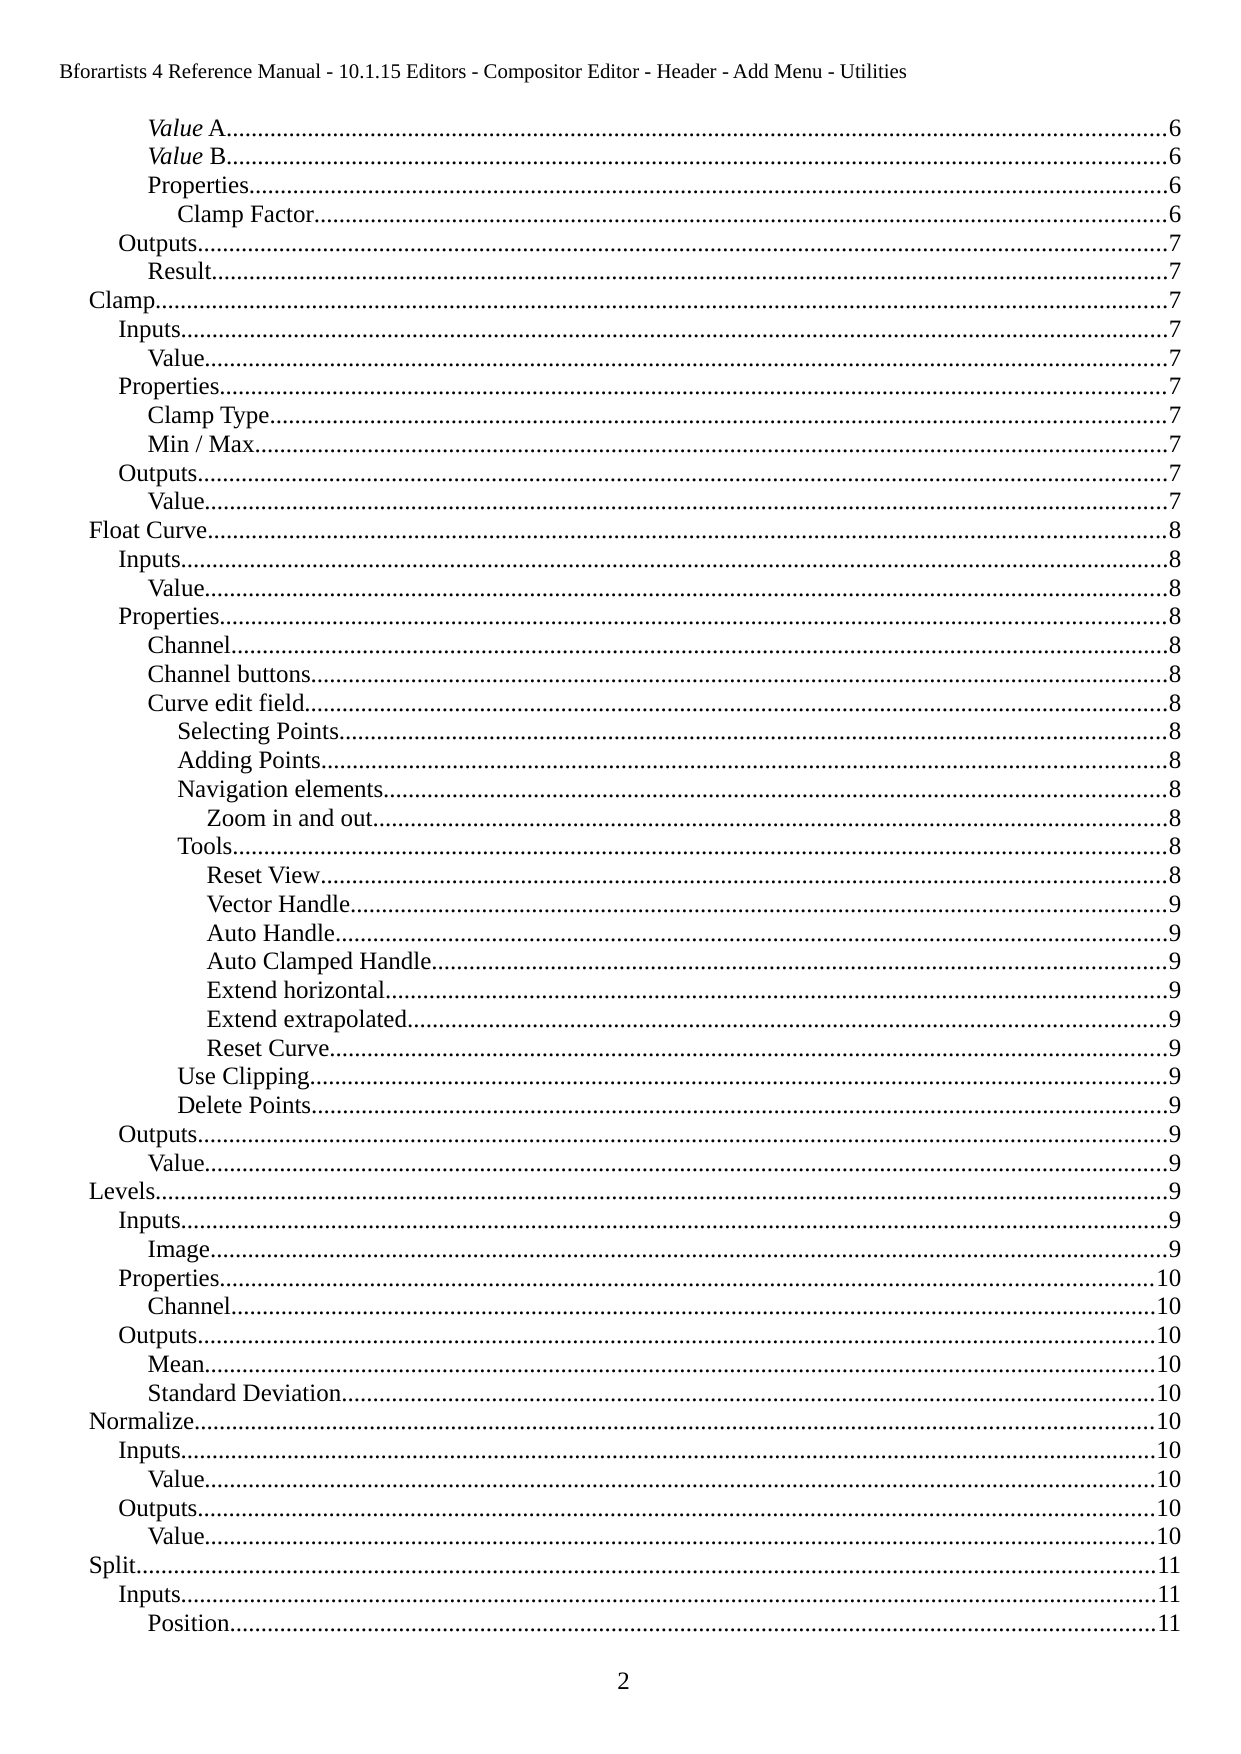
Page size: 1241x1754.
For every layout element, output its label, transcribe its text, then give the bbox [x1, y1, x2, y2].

text Value 8 [147, 573, 1181, 601]
text Clamp Type 7 [147, 400, 1181, 429]
text Properties 8 [118, 601, 1181, 630]
text Inputs 9 [118, 1205, 1181, 1234]
text Reset Curve 9 [206, 1033, 1181, 1061]
text Inputs 7 [118, 314, 1181, 343]
text Channel 10 [147, 1291, 1181, 1320]
text Value 7 [147, 343, 1181, 371]
text Clamp 7 [88, 285, 1181, 314]
text Split 11 [88, 1550, 1181, 1579]
text Auto Handle 9 [206, 918, 1181, 946]
text Inputs 8 [118, 544, 1181, 573]
text Value 10 [147, 1521, 1181, 1550]
text Outputs 7 [118, 228, 1181, 256]
text Vector Handle 9 [206, 889, 1181, 918]
text Outputs 10 [118, 1320, 1181, 1349]
text Result 7 [147, 256, 1181, 285]
text Inputs 10 [118, 1435, 1181, 1464]
text Navigation elements 8 [177, 774, 1181, 803]
text Normalize 10 [88, 1406, 1181, 1435]
text Adding Points 8 [177, 745, 1181, 774]
text Properties 6 [147, 170, 1181, 199]
text Selecting Points 8 [177, 716, 1181, 745]
text Zoom in and out 8 [206, 803, 1181, 831]
text Value 9 [147, 1148, 1181, 1176]
text Position 11 [147, 1608, 1181, 1636]
text Outputs 7 [118, 458, 1181, 486]
text Properties 7 [118, 371, 1181, 400]
text Extend extrapolated 9 [206, 1004, 1181, 1033]
text Levels 9 [88, 1176, 1181, 1205]
text Inputs 11 [118, 1579, 1181, 1608]
text Curve edit field 8 [147, 688, 1181, 716]
text Delete Points 9 [177, 1090, 1181, 1119]
text Image 9 [147, 1234, 1181, 1263]
text Use Clipping 9 [177, 1061, 1181, 1090]
text Min / Max 7 [147, 429, 1181, 458]
text Standard Deviation 10 [147, 1378, 1181, 1406]
text Channel buttons 8 [147, 659, 1181, 688]
text Value 7 [147, 486, 1181, 515]
text Tools 8 [177, 831, 1181, 860]
text Value B 6 [147, 141, 1181, 170]
text Value A 6 [147, 113, 1181, 141]
text Auto Clamped Handle 9 [206, 946, 1181, 975]
text Outputs 10 [118, 1493, 1181, 1521]
text Reset View 8 [206, 860, 1181, 889]
text Extend horizontal 9 [206, 975, 1181, 1004]
text Value 10 [147, 1464, 1181, 1493]
text Channel 8 [147, 630, 1181, 659]
text Outputs 9 [118, 1119, 1181, 1148]
text Mean 10 [147, 1349, 1181, 1378]
text Properties 10 [118, 1263, 1181, 1291]
text Float Curve 8 [88, 515, 1181, 544]
text Clamp Factor 6 [177, 199, 1181, 228]
